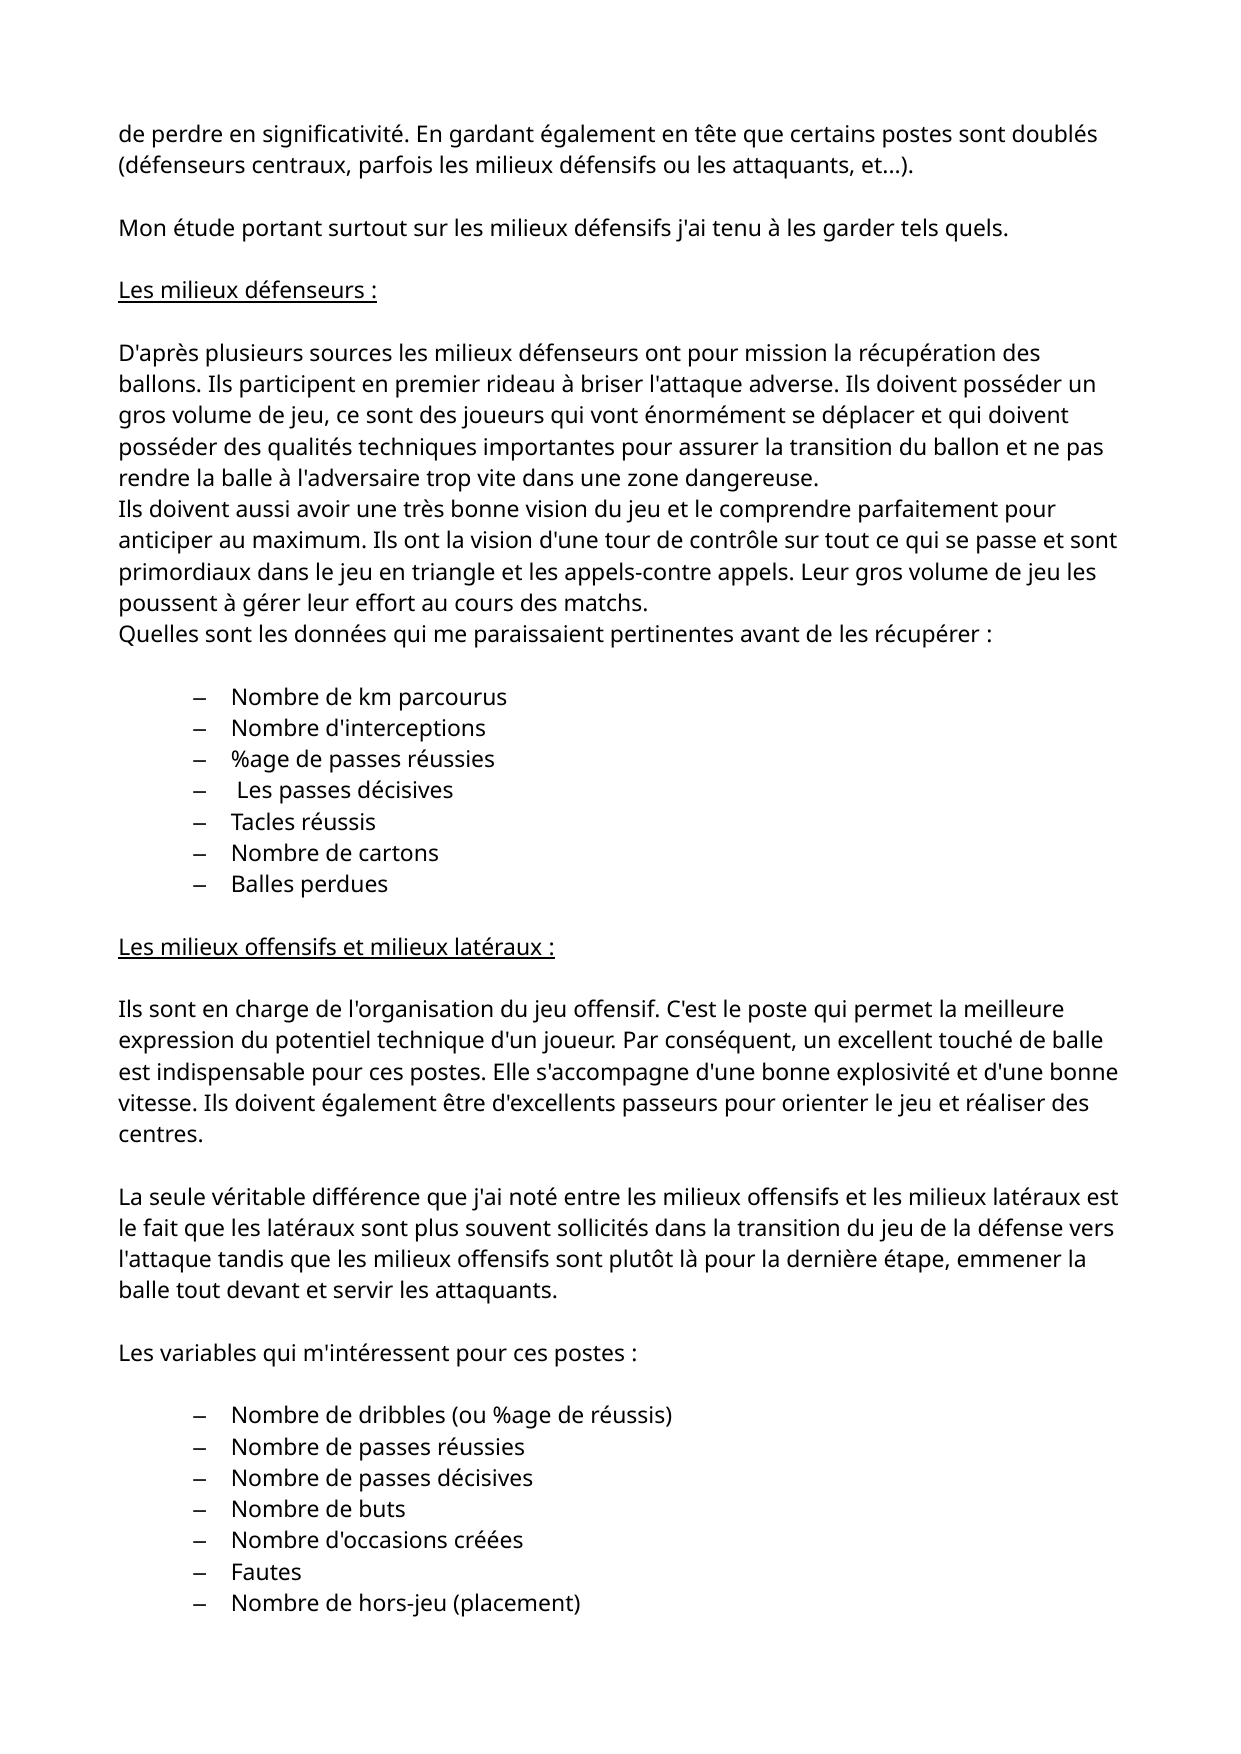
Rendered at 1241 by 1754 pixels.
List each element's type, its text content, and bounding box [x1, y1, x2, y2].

text Les milieux défenseurs : [118, 274, 1122, 306]
text Mon étude portant surtout sur les milieux défensifs j'ai tenu à les garder tels quels. [118, 212, 1122, 243]
list Nombre de passes réussies [193, 1431, 1122, 1462]
text Ils doivent aussi avoir une très bonne vision du jeu et le comprendre parfaitement pour anticiper au maximum. Ils ont la vision d'une tour de contrôle sur tout ce qui se passe et sont primordiaux dans le jeu en triangle et les appels-contre appels. Leur gros volume de jeu les poussent à gérer leur effort au cours des matchs. [118, 493, 1122, 618]
text Ils sont en charge de l'organisation du jeu offensif. C'est le poste qui permet la meilleure expression du potentiel technique d'un joueur. Par conséquent, un excellent touché de balle est indispensable pour ces postes. Elle s'accompagne d'une bonne explosivité et d'une bonne vitesse. Ils doivent également être d'excellents passeurs pour orienter le jeu et réaliser des centres. [118, 993, 1122, 1149]
text La seule véritable différence que j'ai noté entre les milieux offensifs et les milieux latéraux est le fait que les latéraux sont plus souvent sollicités dans la transition du jeu de la défense vers l'attaque tandis que les milieux offensifs sont plutôt là pour la dernière étape, emmener la balle tout devant et servir les attaquants. [118, 1181, 1122, 1306]
list Nombre de hors-jeu (placement) [193, 1587, 1122, 1618]
text Les milieux offensifs et milieux latéraux : [118, 931, 1122, 962]
text Les variables qui m'intéressent pour ces postes : [118, 1337, 1122, 1368]
text de perdre en significativité. En gardant également en tête que certains postes sont doublés (défenseurs centraux, parfois les milieux défensifs ou les attaquants, et...). [118, 118, 1122, 181]
list Nombre d'occasions créées [193, 1524, 1122, 1556]
list Les passes décisives [193, 774, 1122, 806]
text Quelles sont les données qui me paraissaient pertinentes avant de les récupérer : [118, 618, 1122, 649]
list Nombre de cartons [193, 837, 1122, 868]
list Nombre de passes décisives [193, 1462, 1122, 1493]
list Balles perdues [193, 868, 1122, 899]
list %age de passes réussies [193, 743, 1122, 774]
list Nombre d'interceptions [193, 712, 1122, 743]
text D'après plusieurs sources les milieux défenseurs ont pour mission la récupération des ballons. Ils participent en premier rideau à briser l'attaque adverse. Ils doivent posséder un gros volume de jeu, ce sont des joueurs qui vont énormément se déplacer et qui doivent posséder des qualités techniques importantes pour assurer la transition du ballon et ne pas rendre la balle à l'adversaire trop vite dans une zone dangereuse. [118, 337, 1122, 493]
list Nombre de km parcourus [193, 681, 1122, 712]
list Fautes [193, 1556, 1122, 1587]
list Nombre de dribbles (ou %age de réussis) [193, 1399, 1122, 1431]
list Tacles réussis [193, 806, 1122, 837]
list Nombre de buts [193, 1493, 1122, 1524]
